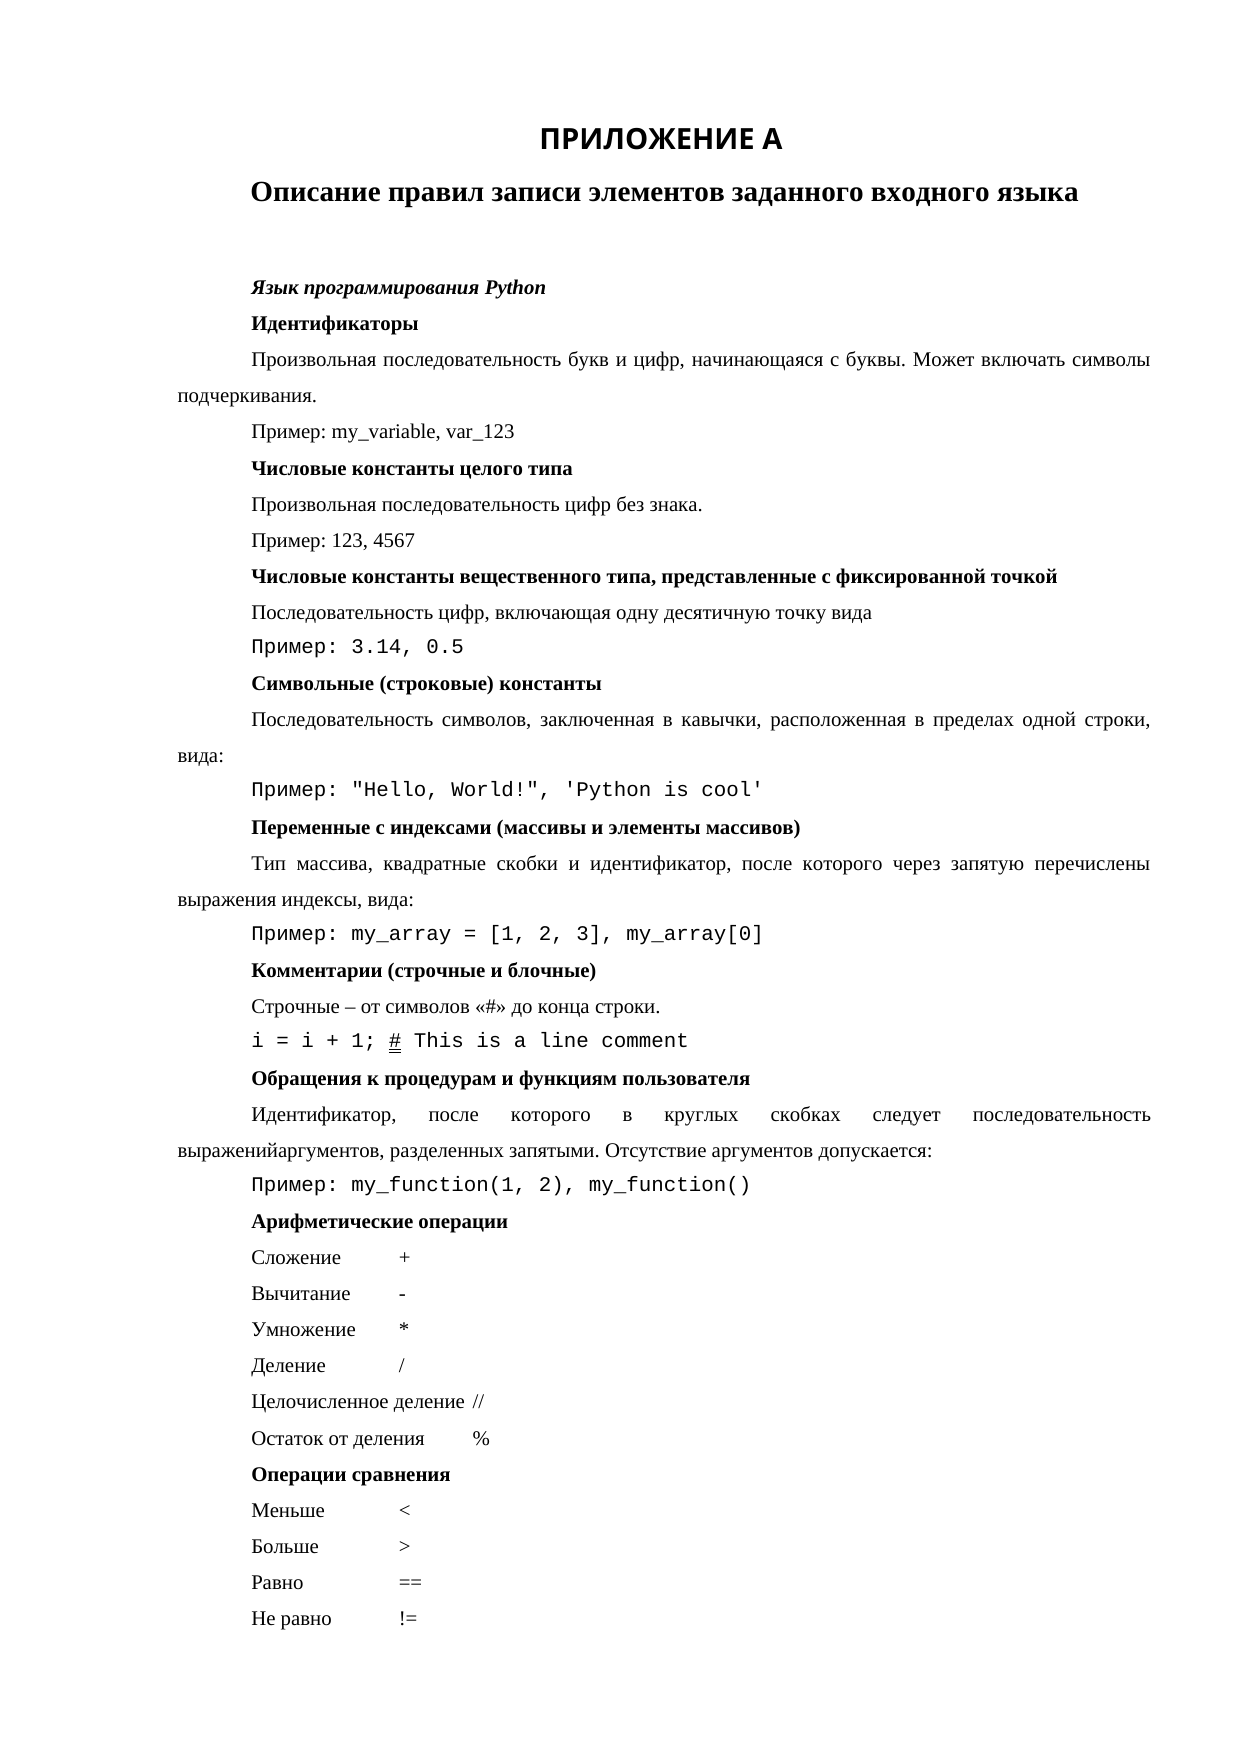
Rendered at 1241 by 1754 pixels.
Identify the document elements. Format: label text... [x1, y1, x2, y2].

text Пример: my_function(1, 2), my_function() [177, 1174, 1152, 1197]
text Пример: my_array = [1, 2, 3], my_array[0] [177, 923, 1152, 946]
text Символьные (строковые) константы [177, 671, 1152, 695]
text Пример: 123, 4567 [177, 527, 1152, 552]
text Тип массива, квадратные скобки и идентификатор, после которого через запятую перечислены выражения индексы, вида: [177, 851, 1152, 911]
text Переменные с индексами (массивы и элементы массивов) [177, 814, 1152, 839]
text Строчные – от символов «#» до конца строки. [177, 994, 1152, 1018]
text Арифметические операции [177, 1209, 1152, 1233]
text Пример: 3.14, 0.5 [177, 636, 1152, 659]
text Вычитание - [177, 1281, 1152, 1305]
text Числовые константы целого типа [177, 455, 1152, 479]
text Не равно != [177, 1606, 1152, 1630]
text Комментарии (строчные и блочные) [177, 958, 1152, 982]
text Последовательность символов, заключенная в кавычки, расположенная в пределах одной строки, вида: [177, 707, 1152, 767]
text Сложение + [177, 1245, 1152, 1269]
text Идентификаторы [177, 311, 1152, 335]
text Умножение * [177, 1317, 1152, 1341]
text Последовательность цифр, включающая одну десятичную точку вида [177, 599, 1152, 624]
text Числовые константы вещественного типа, представленные с фиксированной точкой [177, 563, 1152, 588]
text Пример: my_variable, var_123 [177, 419, 1152, 443]
text Произвольная последовательность цифр без знака. [177, 491, 1152, 516]
text Пример: "Hello, World!", 'Python is cool' [177, 779, 1152, 803]
text i = i + 1; # This is a line comment [177, 1030, 1152, 1054]
text Больше > [177, 1533, 1152, 1558]
text Язык программирования Python [177, 275, 1152, 299]
text Деление / [177, 1353, 1152, 1377]
text Целочисленное деление // [177, 1389, 1152, 1413]
text Меньше < [177, 1497, 1152, 1522]
text Идентификатор, после которого в круглых скобках следует последовательность выраженийаргументов, разделенных запятыми. Отсутствие аргументов допускается: [177, 1102, 1152, 1162]
text Операции сравнения [177, 1461, 1152, 1486]
text Равно == [177, 1569, 1152, 1594]
text Произвольная последовательность букв и цифр, начинающаяся с буквы. Может включать символы подчеркивания. [177, 347, 1152, 407]
text Обращения к процедурам и функциям пользователя [177, 1066, 1152, 1090]
text Остаток от деления % [177, 1425, 1152, 1449]
subtitle Приложение А Описание правил записи элементов заданного входного языка [177, 118, 1152, 208]
